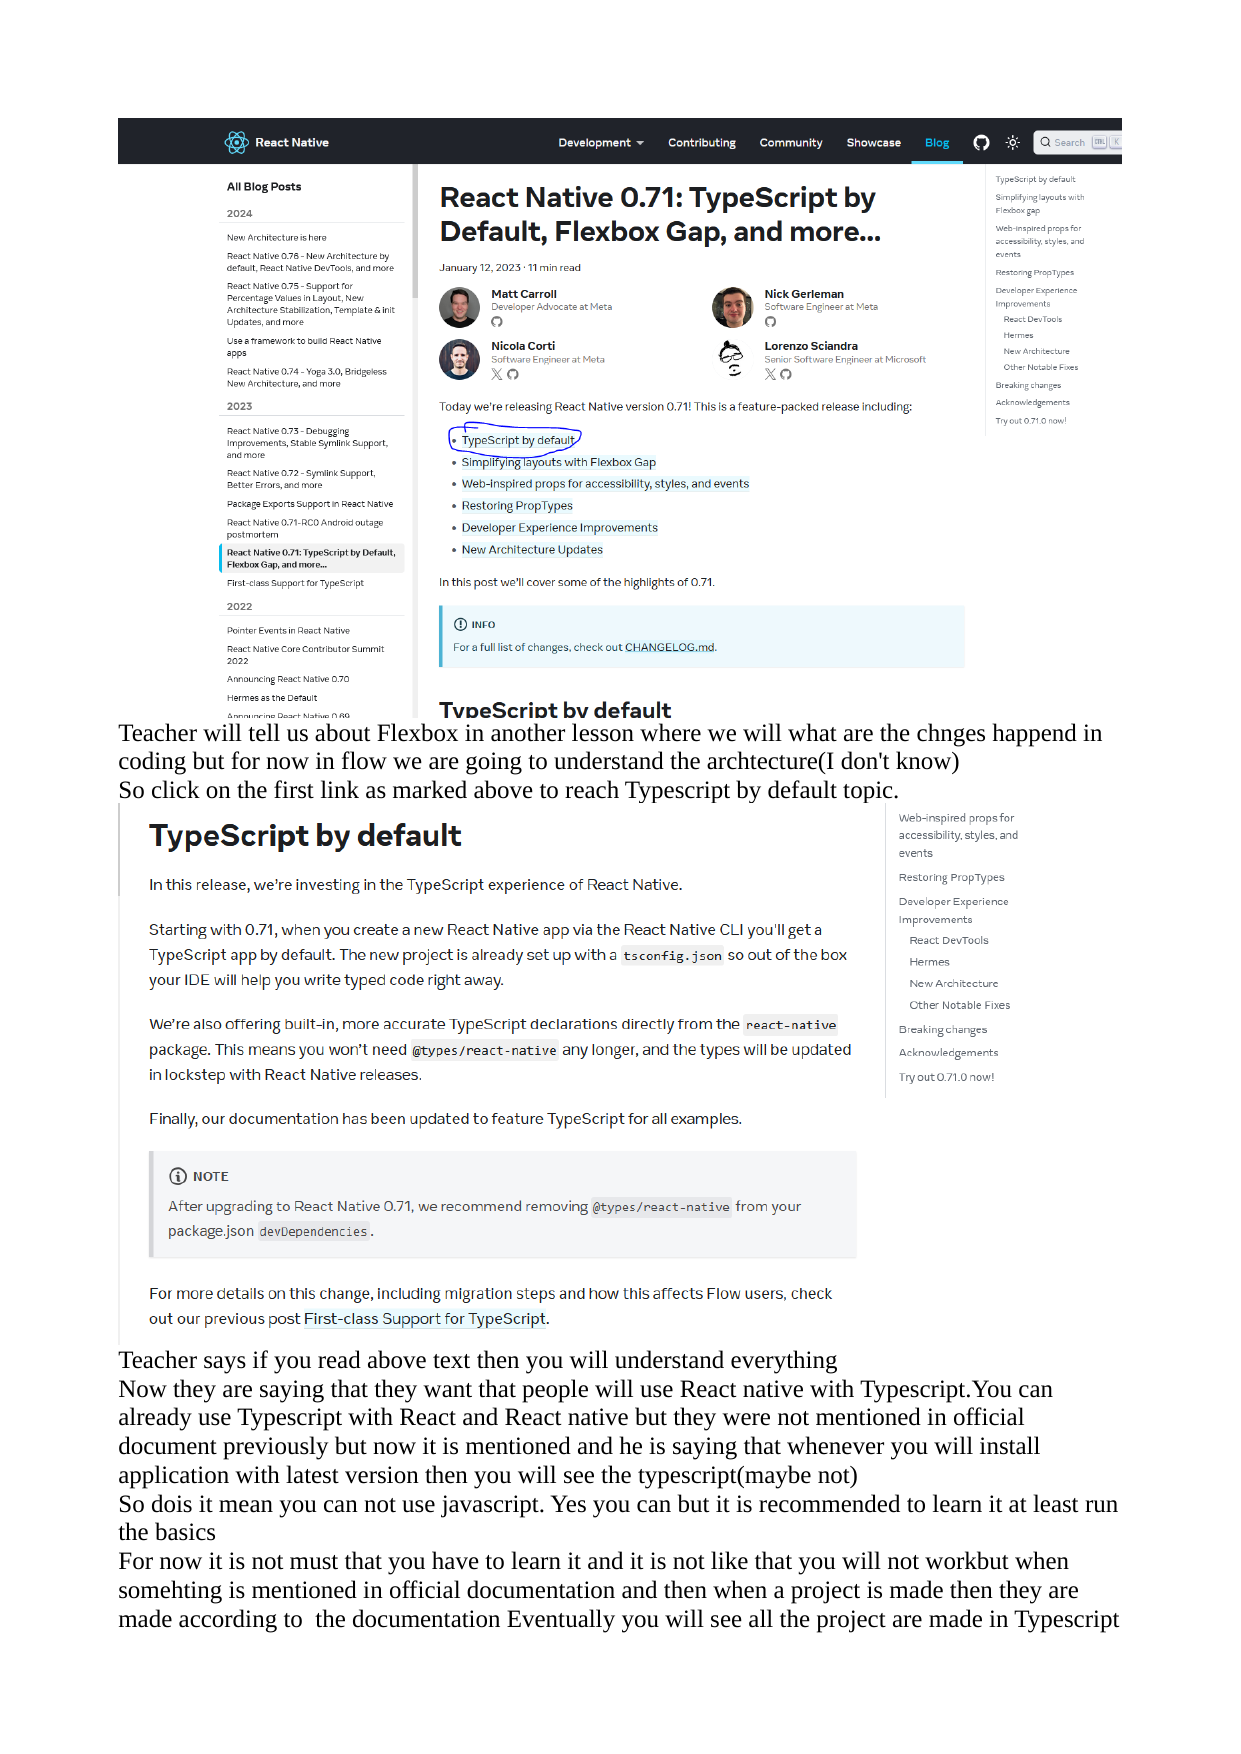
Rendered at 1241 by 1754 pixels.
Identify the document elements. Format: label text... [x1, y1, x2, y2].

picture [118, 118, 1122, 718]
text For now it is not must that you have to learn it and it is not like that you will not workbut when somehting is mentioned in official documentation and then when a project is made then they are made according to the documentation Eventually you will see all the project are made in Typescript [118, 1546, 1122, 1632]
text So dois it mean you can not use javascript. Yes you can but it is recommended to learn it at least run the basics [118, 1489, 1122, 1546]
text So click on the first link as marked above to reach Typescript by default topic. [118, 775, 1122, 803]
text Now they are saying that they want that people will use React native with Typescript.You can already use Typescript with React and React native but they were not mentioned in official document previously but now it is mentioned and he is saying that whenever you will install application with latest version then you will see the typescript(maybe not) [118, 1374, 1122, 1489]
text Teacher says if you read above text then you will understand everything [118, 1345, 1122, 1374]
picture [118, 803, 1122, 1345]
text Teacher will tell us about Flexbox in another lesson where we will what are the chnges happend in coding but for now in flow we are going to understand the archtecture(I don't know) [118, 718, 1122, 775]
